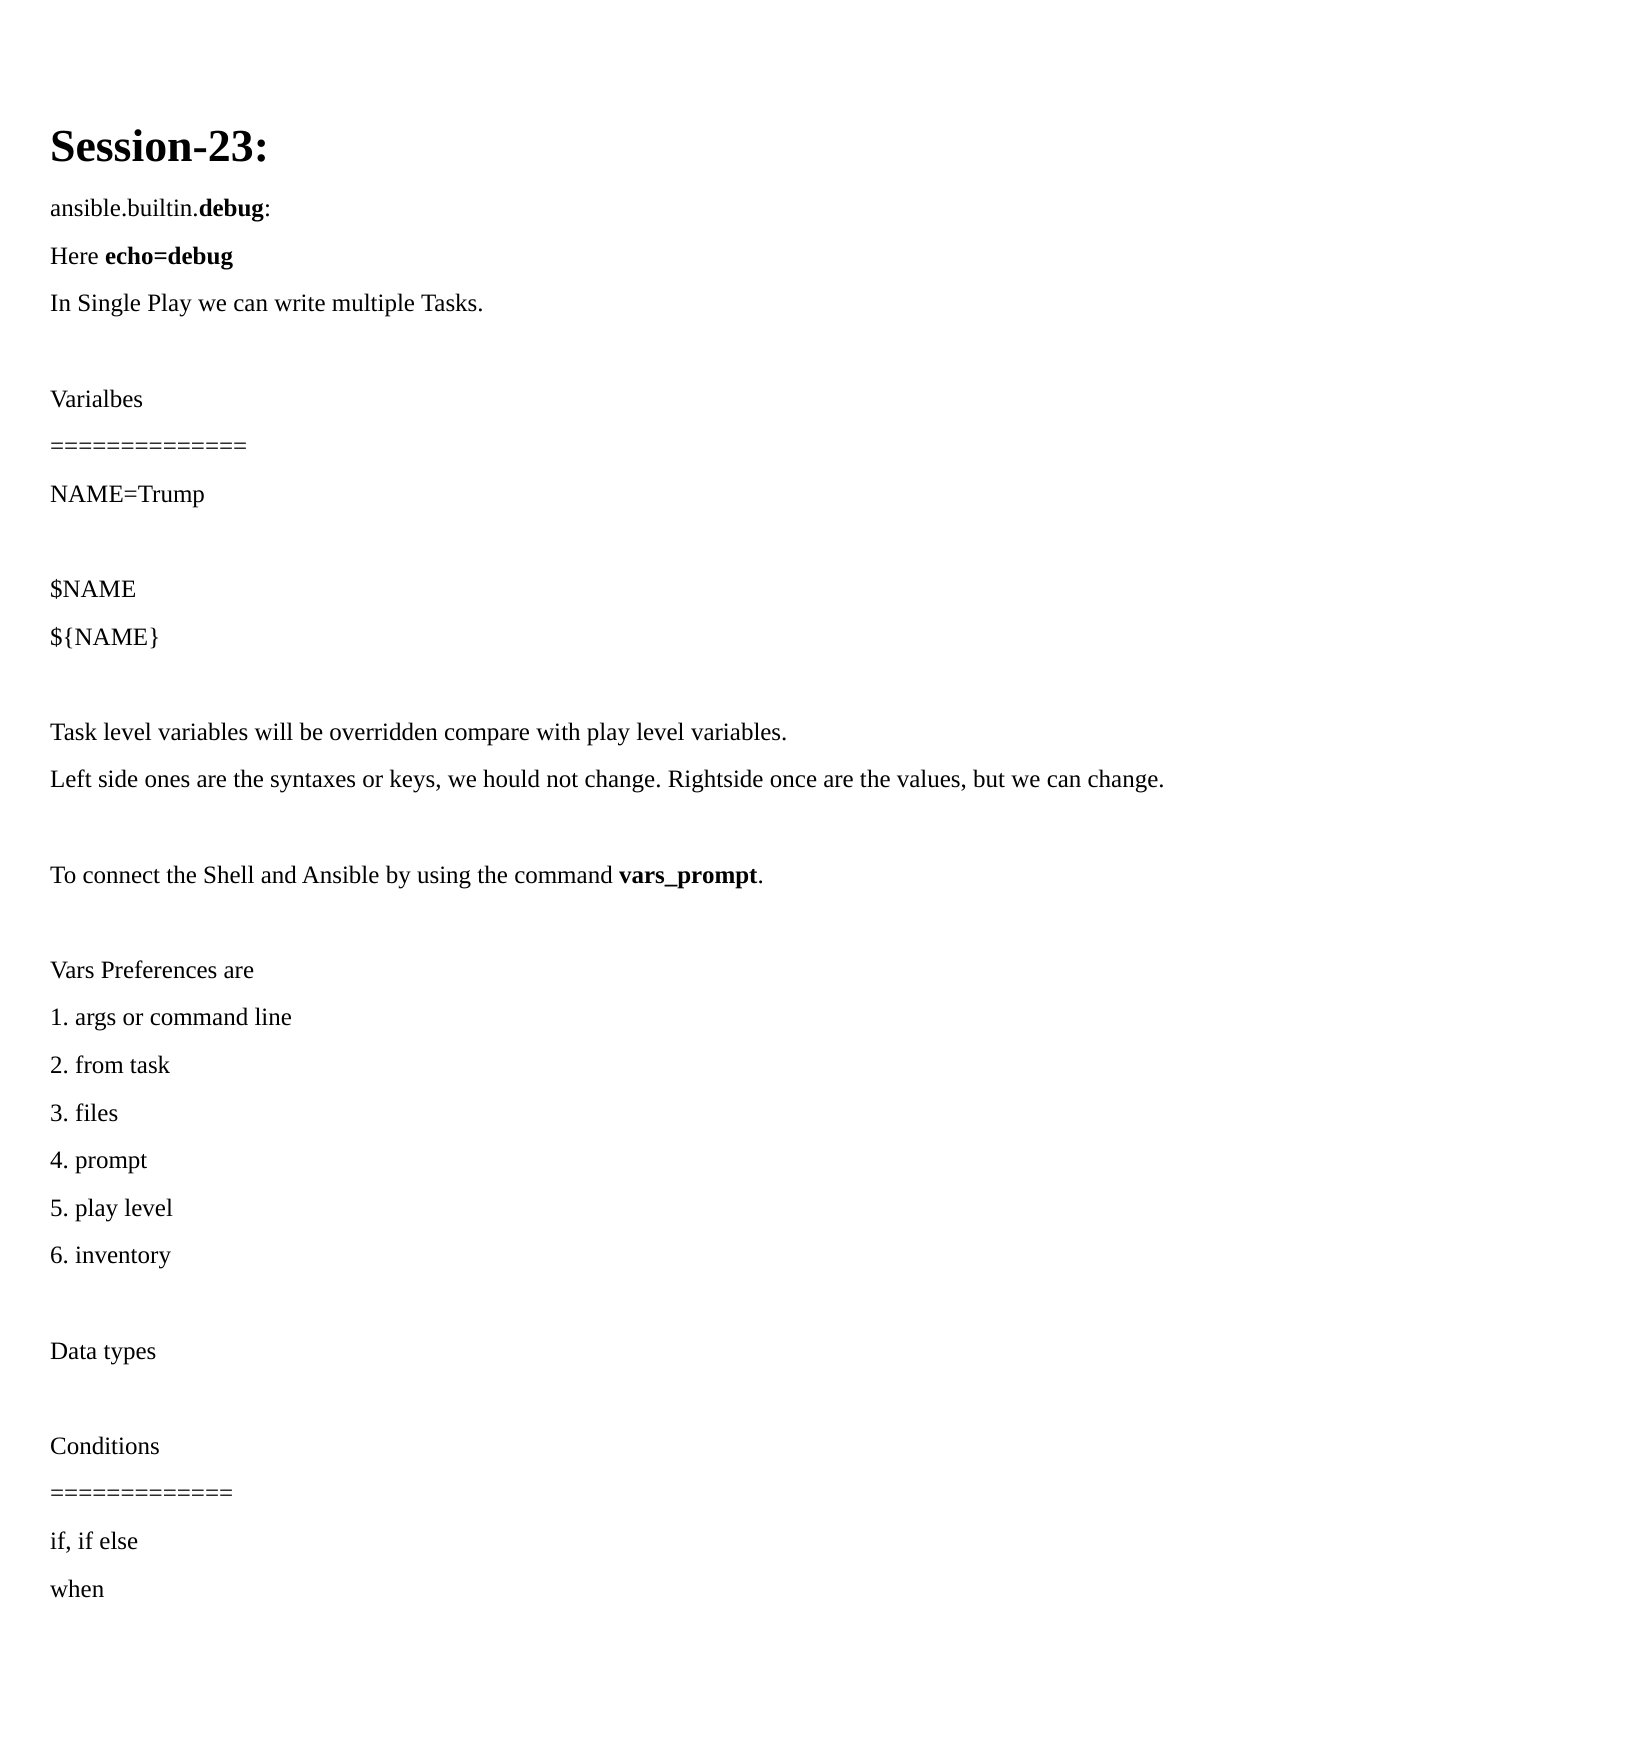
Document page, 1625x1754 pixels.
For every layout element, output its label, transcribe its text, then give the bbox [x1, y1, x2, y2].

text ansible.builtin.debug: [50, 193, 1562, 222]
text Varialbes [50, 384, 1562, 412]
text Vars Preferences are [50, 955, 1562, 984]
text Conditions [50, 1431, 1562, 1460]
text $NAME [50, 574, 1562, 603]
text Data types [50, 1336, 1562, 1364]
text 1. args or command line [50, 1002, 1562, 1031]
text 5. play level [50, 1193, 1562, 1222]
text In Single Play we can write multiple Tasks. [50, 288, 1562, 317]
text ============== [50, 431, 1562, 460]
text 2. from task [50, 1050, 1562, 1079]
text ${NAME} [50, 622, 1562, 650]
text To connect the Shell and Ansible by using the command vars_prompt. [50, 860, 1562, 888]
text Here echo=debug [50, 241, 1562, 269]
text Left side ones are the syntaxes or keys, we hould not change. Rightside once are the values, but we can change. [50, 764, 1562, 793]
text 3. files [50, 1098, 1562, 1126]
text NAME=Trump [50, 479, 1562, 508]
text Session-23: [50, 118, 1562, 171]
text Task level variables will be overridden compare with play level variables. [50, 717, 1562, 746]
text 4. prompt [50, 1145, 1562, 1174]
text when [50, 1574, 1562, 1602]
text 6. inventory [50, 1241, 1562, 1269]
text if, if else [50, 1526, 1562, 1555]
text ============= [50, 1478, 1562, 1507]
